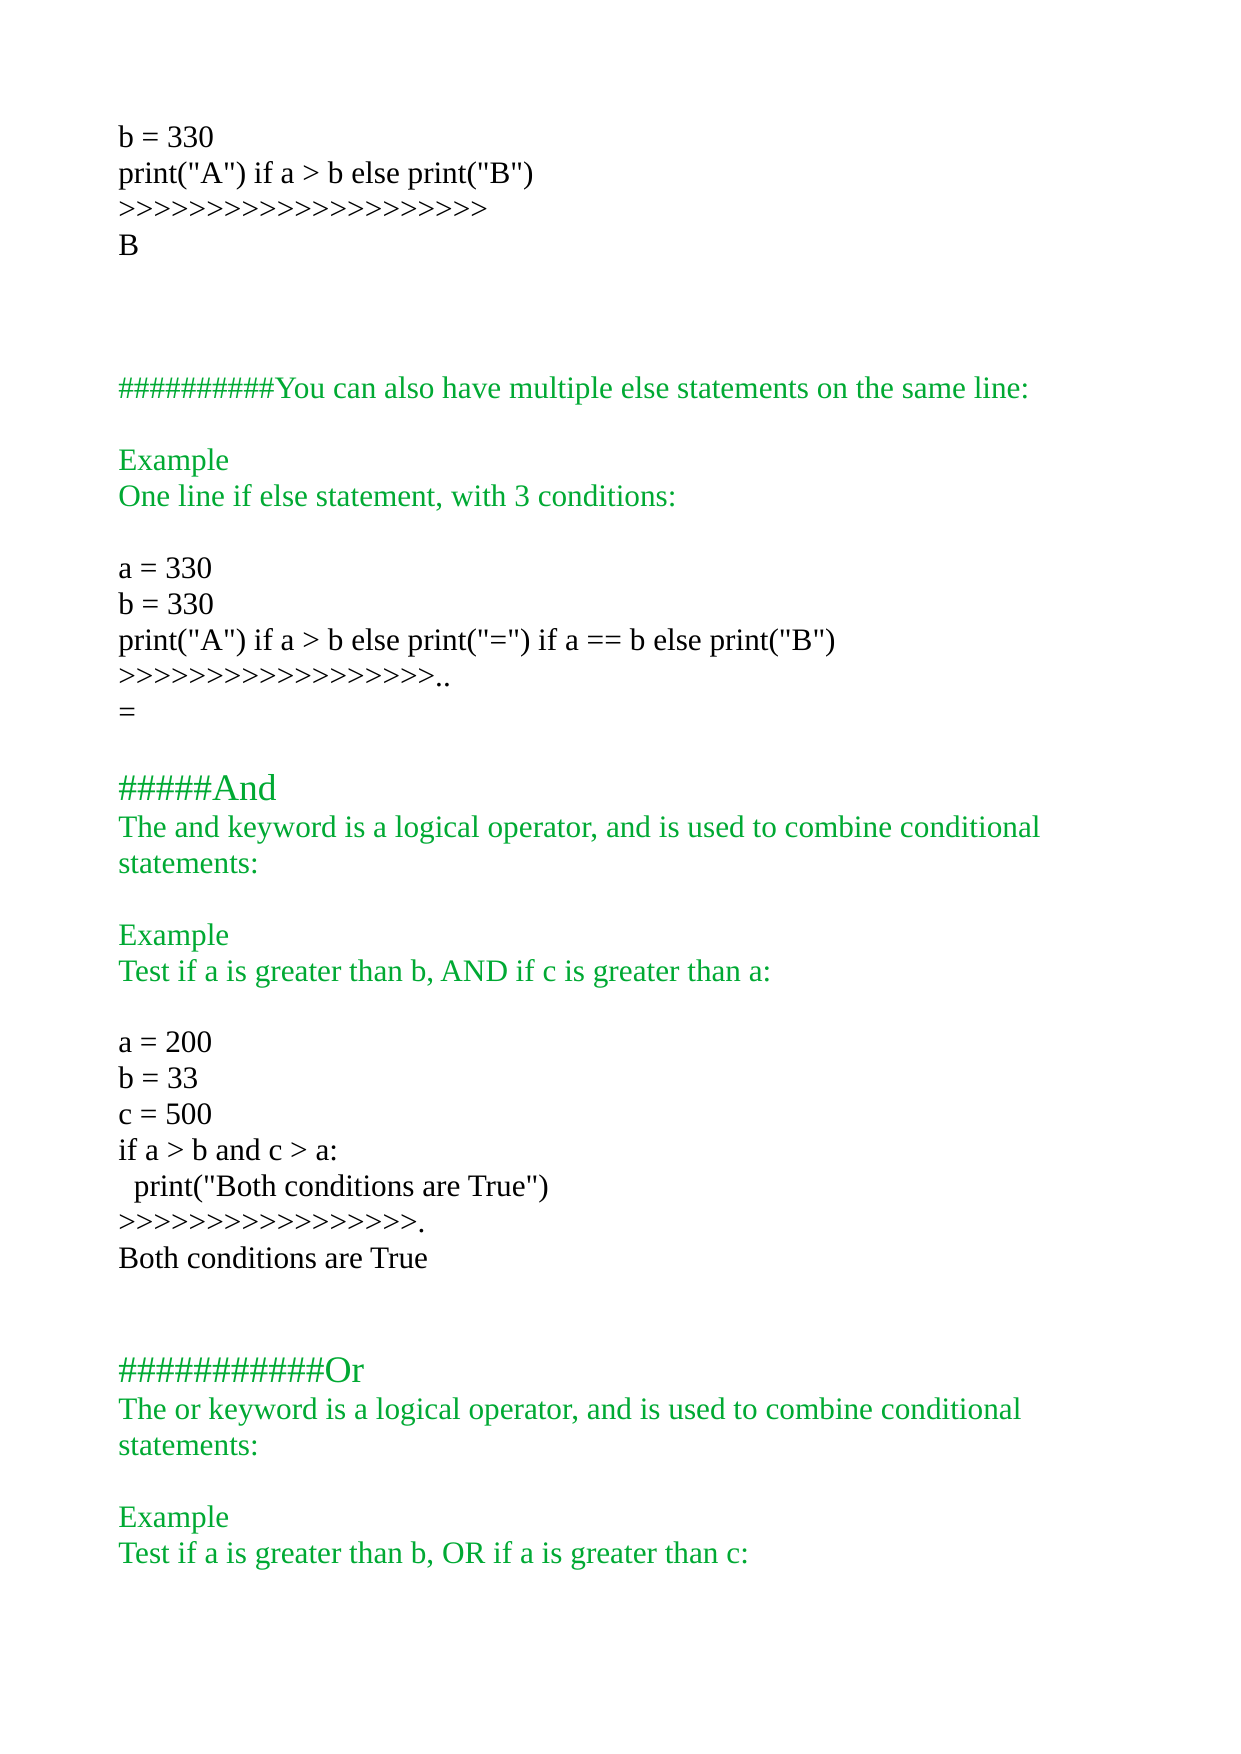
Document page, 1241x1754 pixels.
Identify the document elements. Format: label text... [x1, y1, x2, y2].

text a = 200 [118, 1024, 1122, 1060]
text b = 330 [118, 585, 1122, 621]
text >>>>>>>>>>>>>>>>>. [118, 1203, 1122, 1239]
text ###########Or [118, 1347, 1122, 1390]
text The and keyword is a logical operator, and is used to combine conditional statements: [118, 808, 1122, 880]
text Example [118, 442, 1122, 477]
text print("A") if a > b else print("=") if a == b else print("B") [118, 621, 1122, 657]
text b = 33 [118, 1060, 1122, 1096]
text ##########You can also have multiple else statements on the same line: [118, 370, 1122, 406]
text Both conditions are True [118, 1239, 1122, 1275]
text Example [118, 916, 1122, 952]
text Test if a is greater than b, AND if c is greater than a: [118, 952, 1122, 988]
text Test if a is greater than b, OR if a is greater than c: [118, 1534, 1122, 1570]
text = [118, 693, 1122, 729]
text Example [118, 1498, 1122, 1534]
text #####And [118, 765, 1122, 808]
text >>>>>>>>>>>>>>>>>>.. [118, 657, 1122, 693]
text B [118, 226, 1122, 262]
text c = 500 [118, 1096, 1122, 1132]
text One line if else statement, with 3 conditions: [118, 477, 1122, 513]
text if a > b and c > a: [118, 1132, 1122, 1167]
text The or keyword is a logical operator, and is used to combine conditional statements: [118, 1390, 1122, 1462]
text a = 330 [118, 549, 1122, 585]
text print("Both conditions are True") [118, 1167, 1122, 1203]
text b = 330 [118, 118, 1122, 154]
text print("A") if a > b else print("B") [118, 154, 1122, 190]
text >>>>>>>>>>>>>>>>>>>>> [118, 190, 1122, 226]
